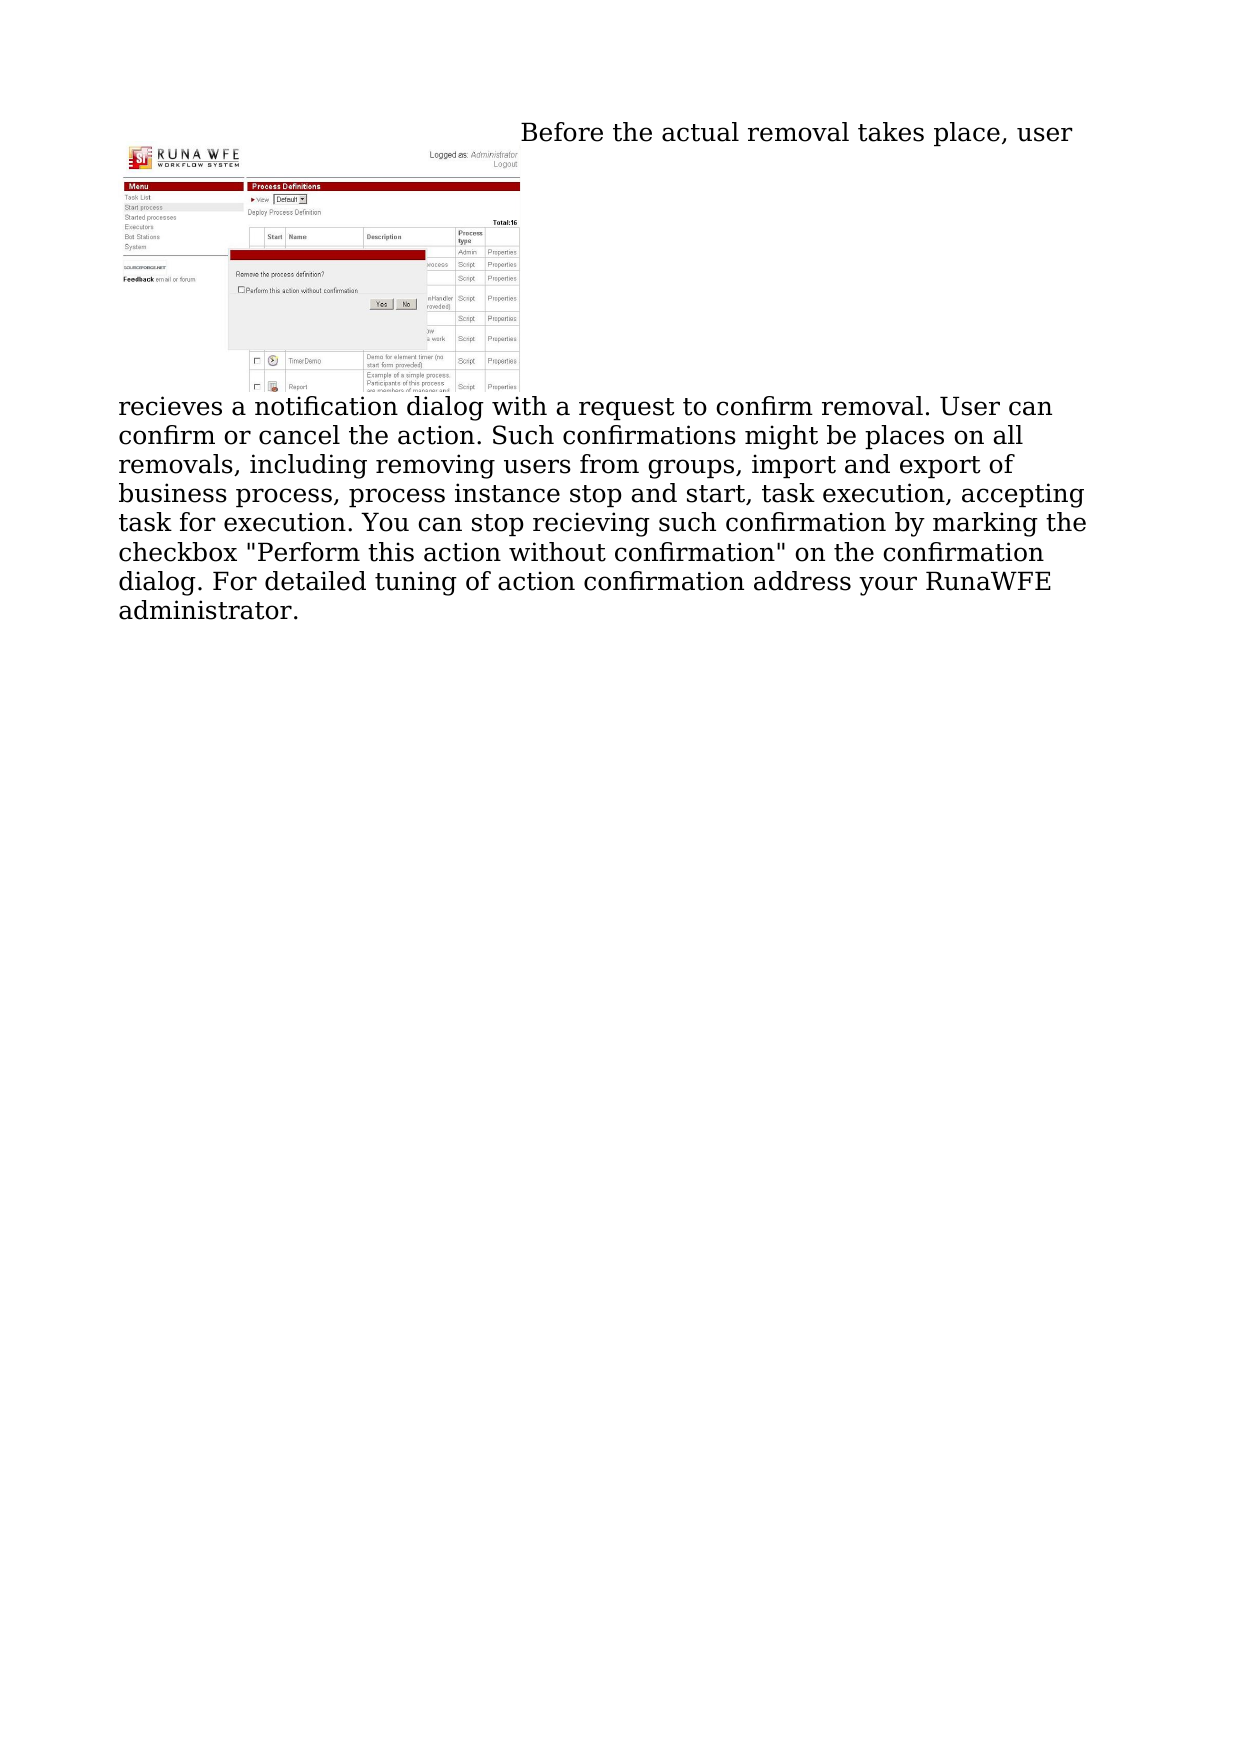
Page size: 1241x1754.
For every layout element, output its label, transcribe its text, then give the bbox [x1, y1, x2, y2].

text Before the actual removal takes place, user recieves a notification dialog with a request to confirm removal. User can confirm or cancel the action. Such confirmations might be places on all removals, including removing users from groups, import and export of business process, process instance stop and start, task execution, accepting task for execution. You can stop recieving such confirmation by marking the checkbox "Perform this action without confirmation" on the confirmation dialog. For detailed tuning of action confirmation address your RunaWFE administrator. [118, 118, 1122, 625]
